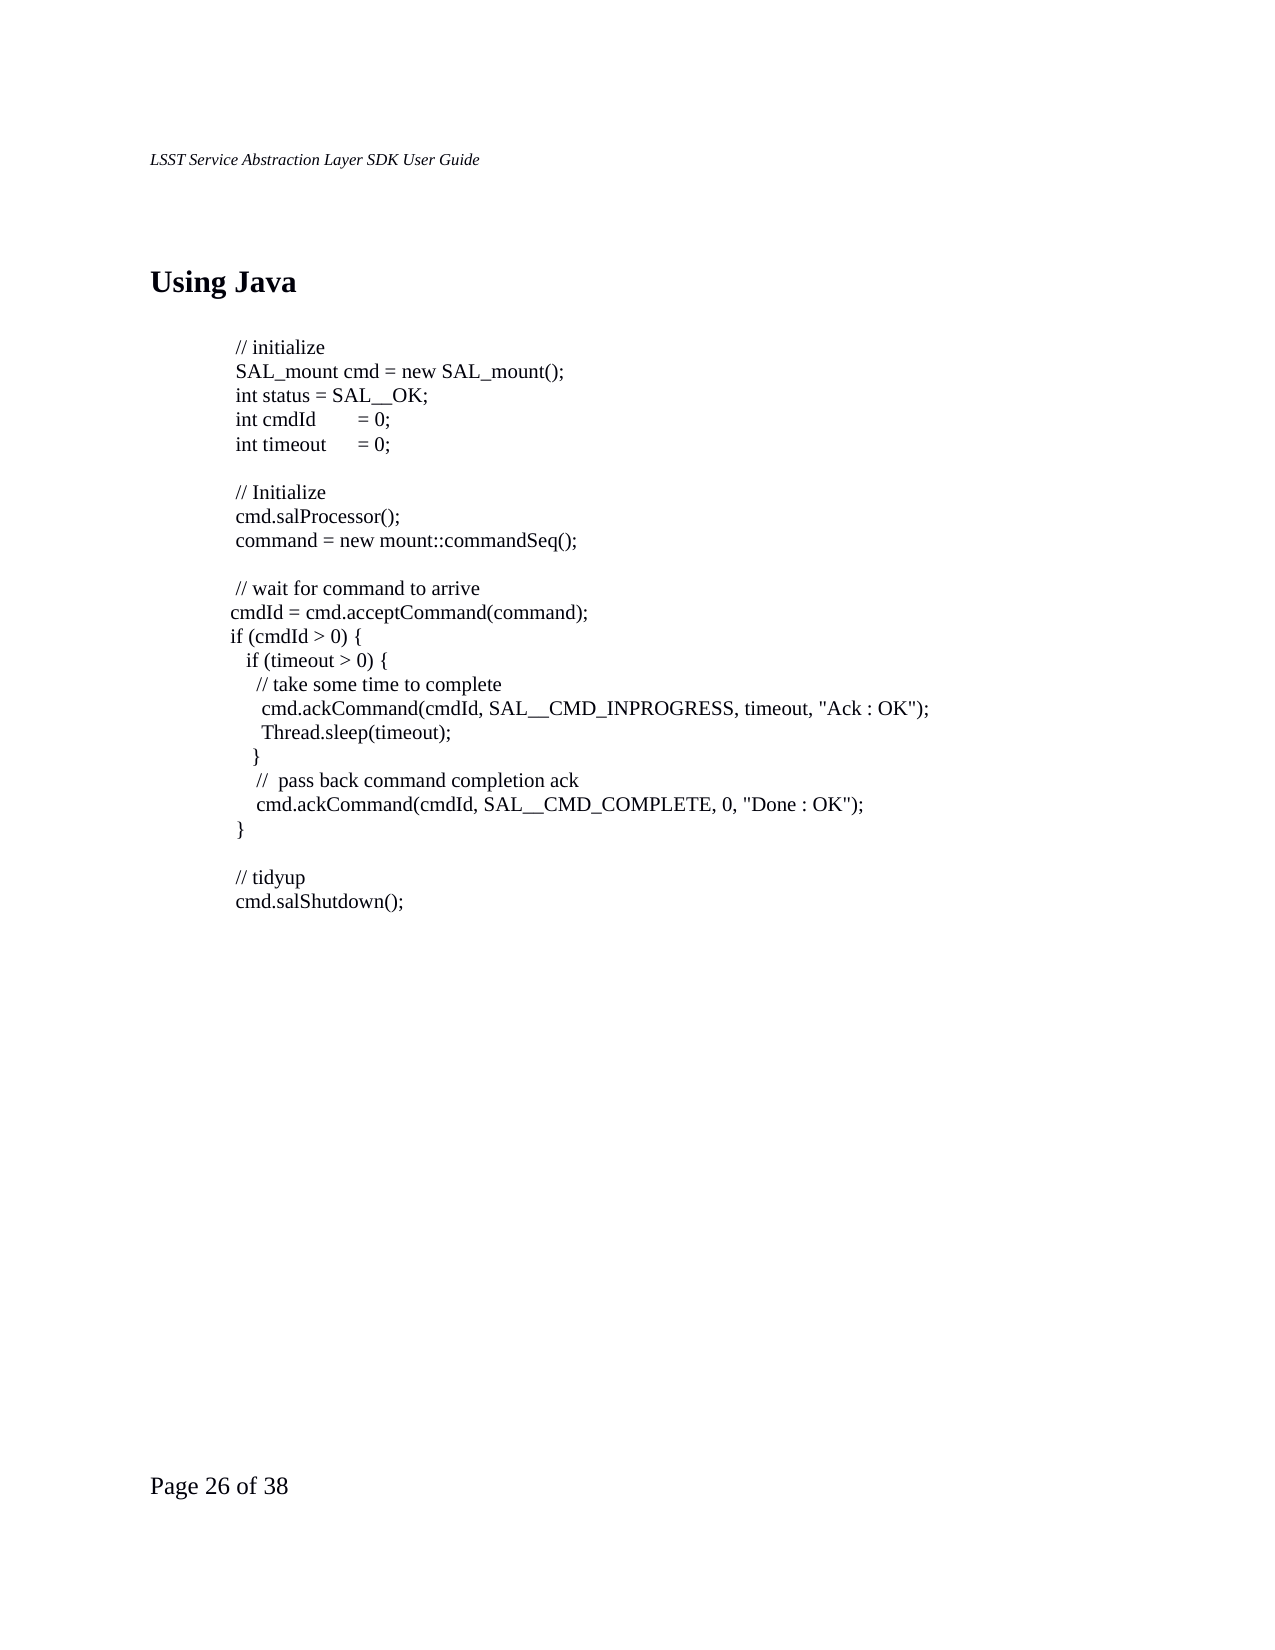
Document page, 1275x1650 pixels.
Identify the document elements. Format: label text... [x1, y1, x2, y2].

text cmd.salShutdown(); [150, 889, 1125, 913]
text cmd.ackCommand(cmdId, SAL__CMD_INPROGRESS, timeout, "Ack : OK"); [150, 696, 1125, 720]
text if (cmdId > 0) { [150, 624, 1125, 648]
text int timeout = 0; [150, 431, 1125, 456]
text cmd.ackCommand(cmdId, SAL__CMD_COMPLETE, 0, "Done : OK"); [150, 792, 1125, 816]
text Thread.sleep(timeout); [150, 720, 1125, 744]
text } [150, 744, 1125, 768]
text if (timeout > 0) { [150, 648, 1125, 672]
text // tidyup [150, 864, 1125, 889]
text // pass back command completion ack [150, 768, 1125, 792]
text cmd.salProcessor(); [150, 504, 1125, 528]
text SAL_mount cmd = new SAL_mount(); [150, 359, 1125, 383]
text Using Java [150, 263, 1125, 299]
text int cmdId = 0; [150, 407, 1125, 431]
text command = new mount::commandSeq(); [150, 528, 1125, 552]
text // Initialize [150, 479, 1125, 504]
text // wait for command to arrive [150, 576, 1125, 600]
text // initialize [150, 335, 1125, 359]
text } [150, 816, 1125, 841]
text cmdId = cmd.acceptCommand(command); [150, 600, 1125, 624]
text int status = SAL__OK; [150, 383, 1125, 407]
text // take some time to complete [150, 672, 1125, 696]
